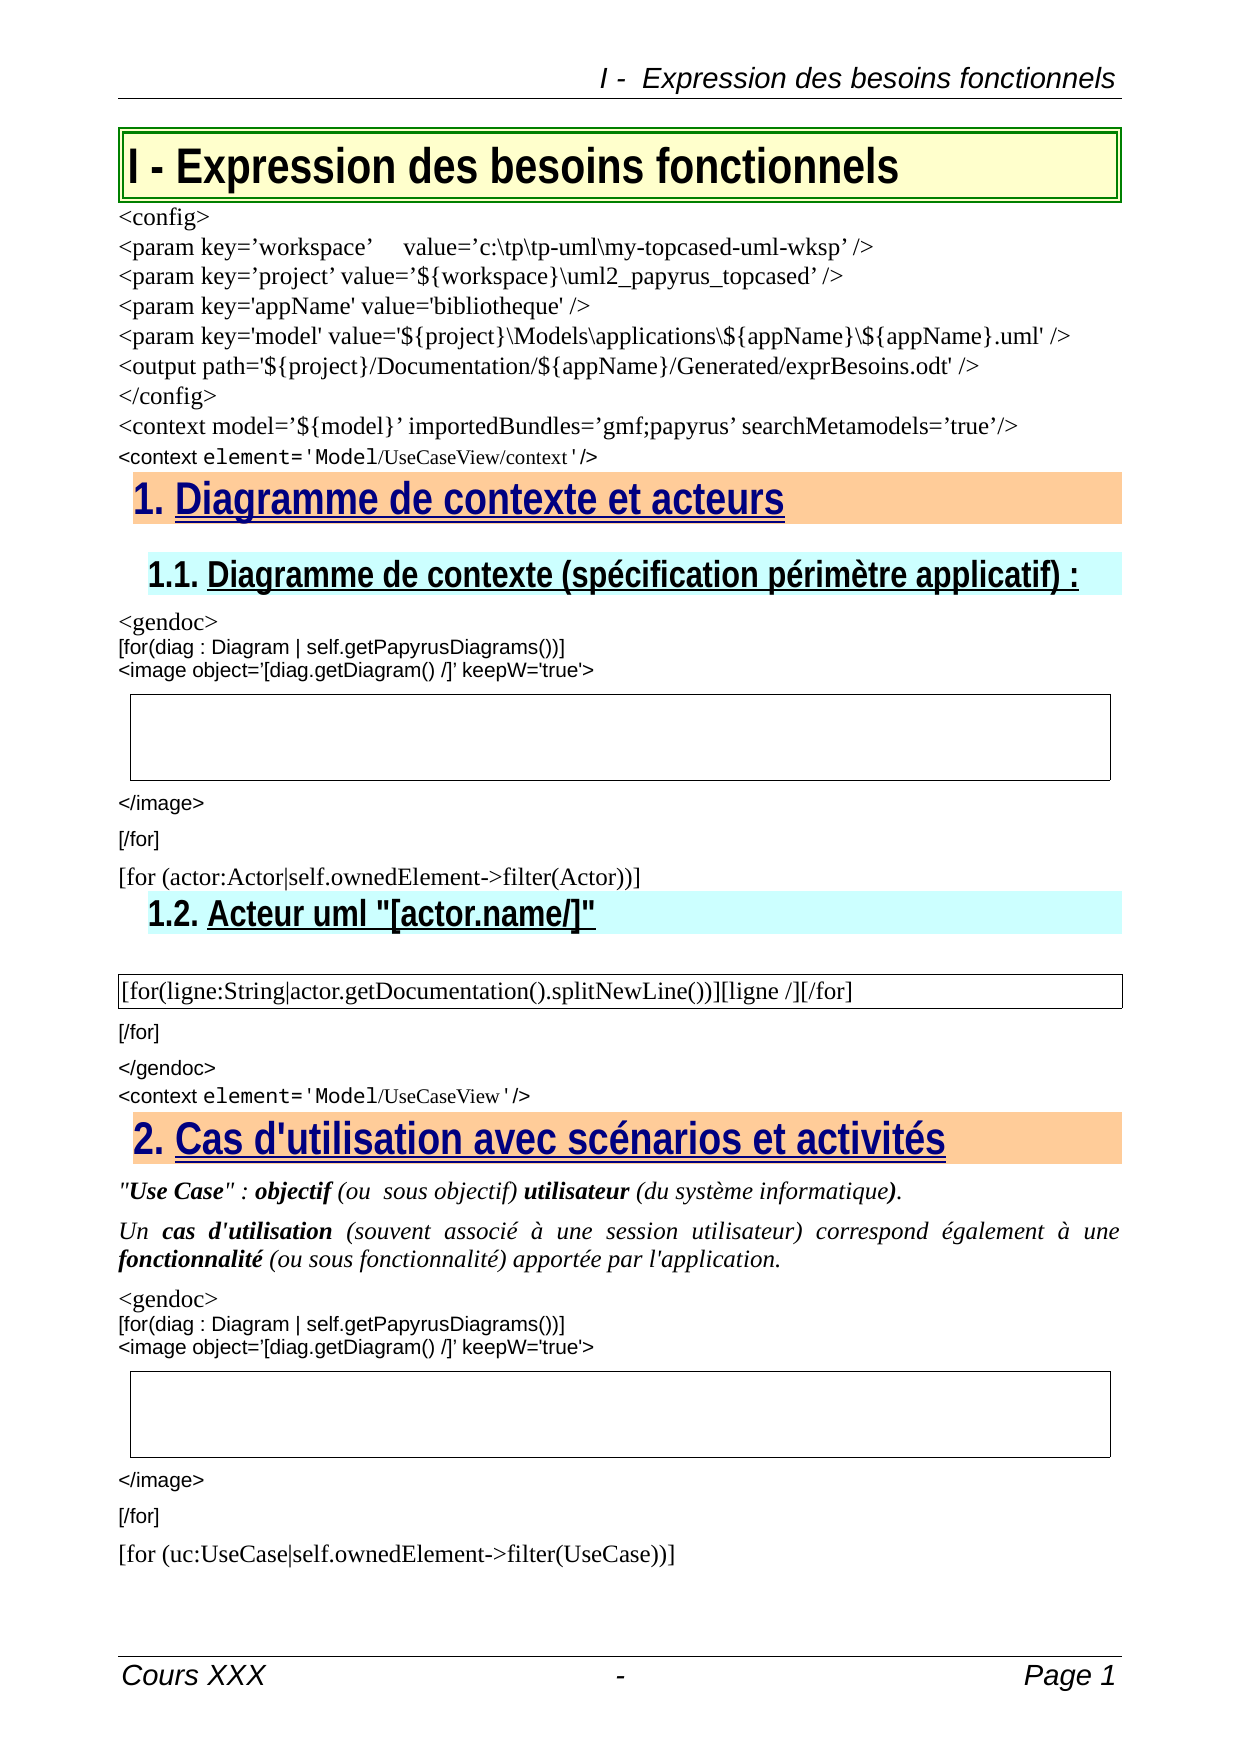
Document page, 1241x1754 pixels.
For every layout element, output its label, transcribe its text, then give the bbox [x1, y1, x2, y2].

subtitle Acteur uml "[actor.name/]" [148, 891, 1122, 934]
text <config> [118, 203, 1122, 231]
text </gendoc> [118, 1056, 1122, 1079]
text <param key=’project’ value=’${workspace}\uml2_papyrus_topcased’ /> [118, 262, 1122, 290]
text <image object=’[diag.getDiagram() /]’ keepW='true'></image> [118, 659, 1122, 815]
text <context model=’${model}’ importedBundles=’gmf;papyrus’ searchMetamodels=’true’/> [118, 412, 1122, 440]
text [/for] [118, 827, 1122, 851]
text Un cas d'utilisation (souvent associé à une session utilisateur) correspond également à une fonctionnalité (ou sous fonctionnalité) apportée par l'application. [118, 1217, 1122, 1272]
text "Use Case" : objectif (ou sous objectif) utilisateur (du système informatique). [118, 1177, 1122, 1204]
text <context element='Model/UseCaseView'/> [118, 1081, 1122, 1110]
text [for(diag : Diagram | self.getPapyrusDiagrams())] [118, 636, 1122, 659]
text [/for] [118, 1020, 1122, 1044]
text [for (actor:Actor|self.ownedElement->filter(Actor))] [118, 863, 1122, 891]
text <param key='appName' value='bibliotheque' /> [118, 292, 1122, 320]
subtitle Cas d'utilisation avec scénarios et activités [133, 1112, 1122, 1164]
text <param key='model' value='${project}\Models\applications\${appName}\${appName}.uml' /> [118, 322, 1122, 350]
text <param key=’workspace’ value=’c:\tp\tp-uml\my-topcased-uml-wksp’ /> [118, 233, 1122, 260]
text </config> [118, 382, 1122, 410]
text <context element='Model/UseCaseView/context'/> [118, 442, 1122, 470]
subtitle Diagramme de contexte (spécification périmètre applicatif) : [148, 552, 1122, 595]
text <gendoc> [118, 608, 1122, 636]
text <gendoc> [118, 1285, 1122, 1313]
text [/for] [118, 1504, 1122, 1528]
text [for(ligne:String|actor.getDocumentation().splitNewLine())][ligne /][/for] [119, 975, 1122, 1008]
text <image object=’[diag.getDiagram() /]’ keepW='true'></image> [118, 1336, 1122, 1492]
text [for (uc:UseCase|self.ownedElement->filter(UseCase))] [118, 1540, 1122, 1568]
text <output path='${project}/Documentation/${appName}/Generated/exprBesoins.odt' /> [118, 352, 1122, 380]
subtitle Diagramme de contexte et acteurs [133, 472, 1122, 524]
text [for(diag : Diagram | self.getPapyrusDiagrams())] [118, 1313, 1122, 1336]
